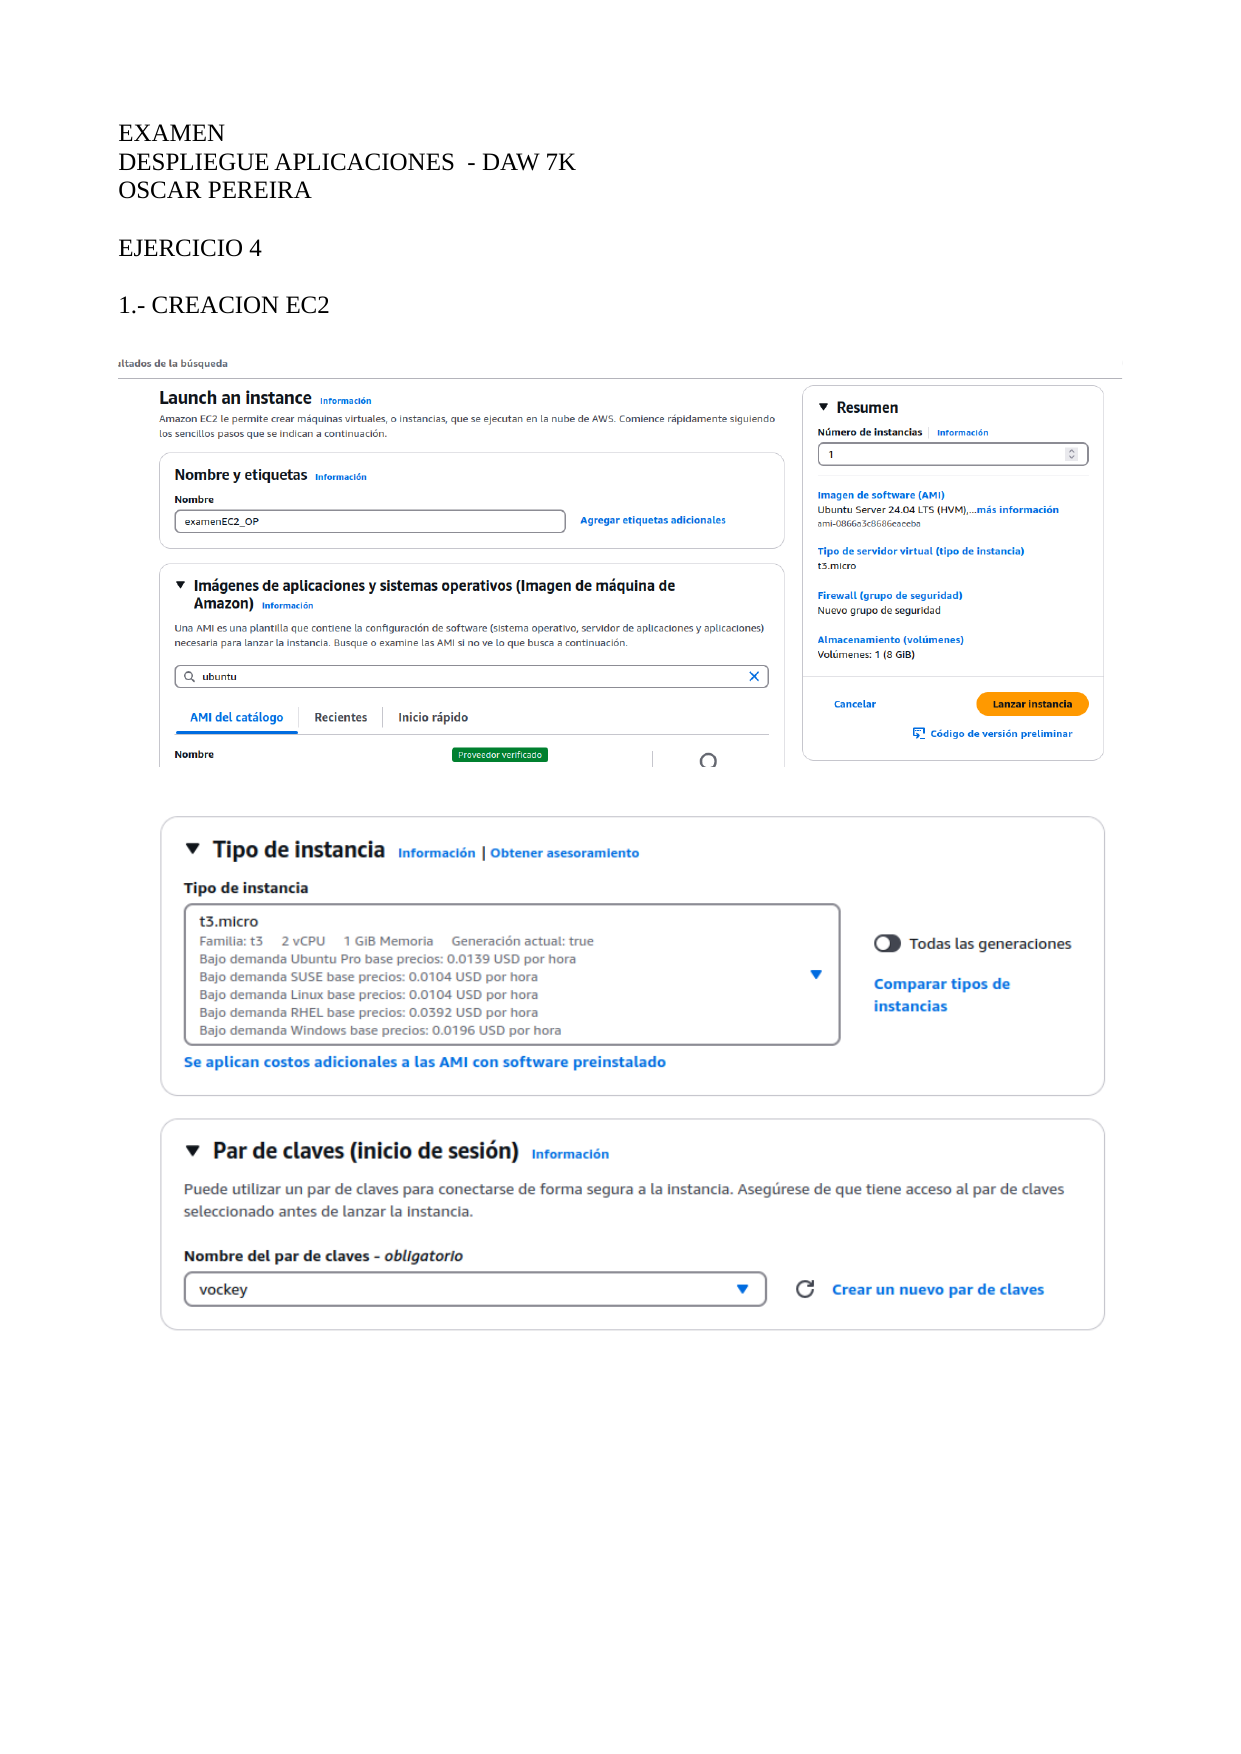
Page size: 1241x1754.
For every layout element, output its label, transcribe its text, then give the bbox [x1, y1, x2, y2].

text EJERCICIO 4 [118, 233, 1122, 262]
text DESPLIEGUE APLICACIONES - DAW 7K [118, 147, 1122, 176]
text EXAMEN [118, 118, 1122, 147]
text OSCAR PEREIRA [118, 176, 1122, 204]
picture [118, 795, 1123, 1346]
text 1.- CREACION EC2 [118, 291, 1122, 319]
picture [118, 348, 1123, 767]
